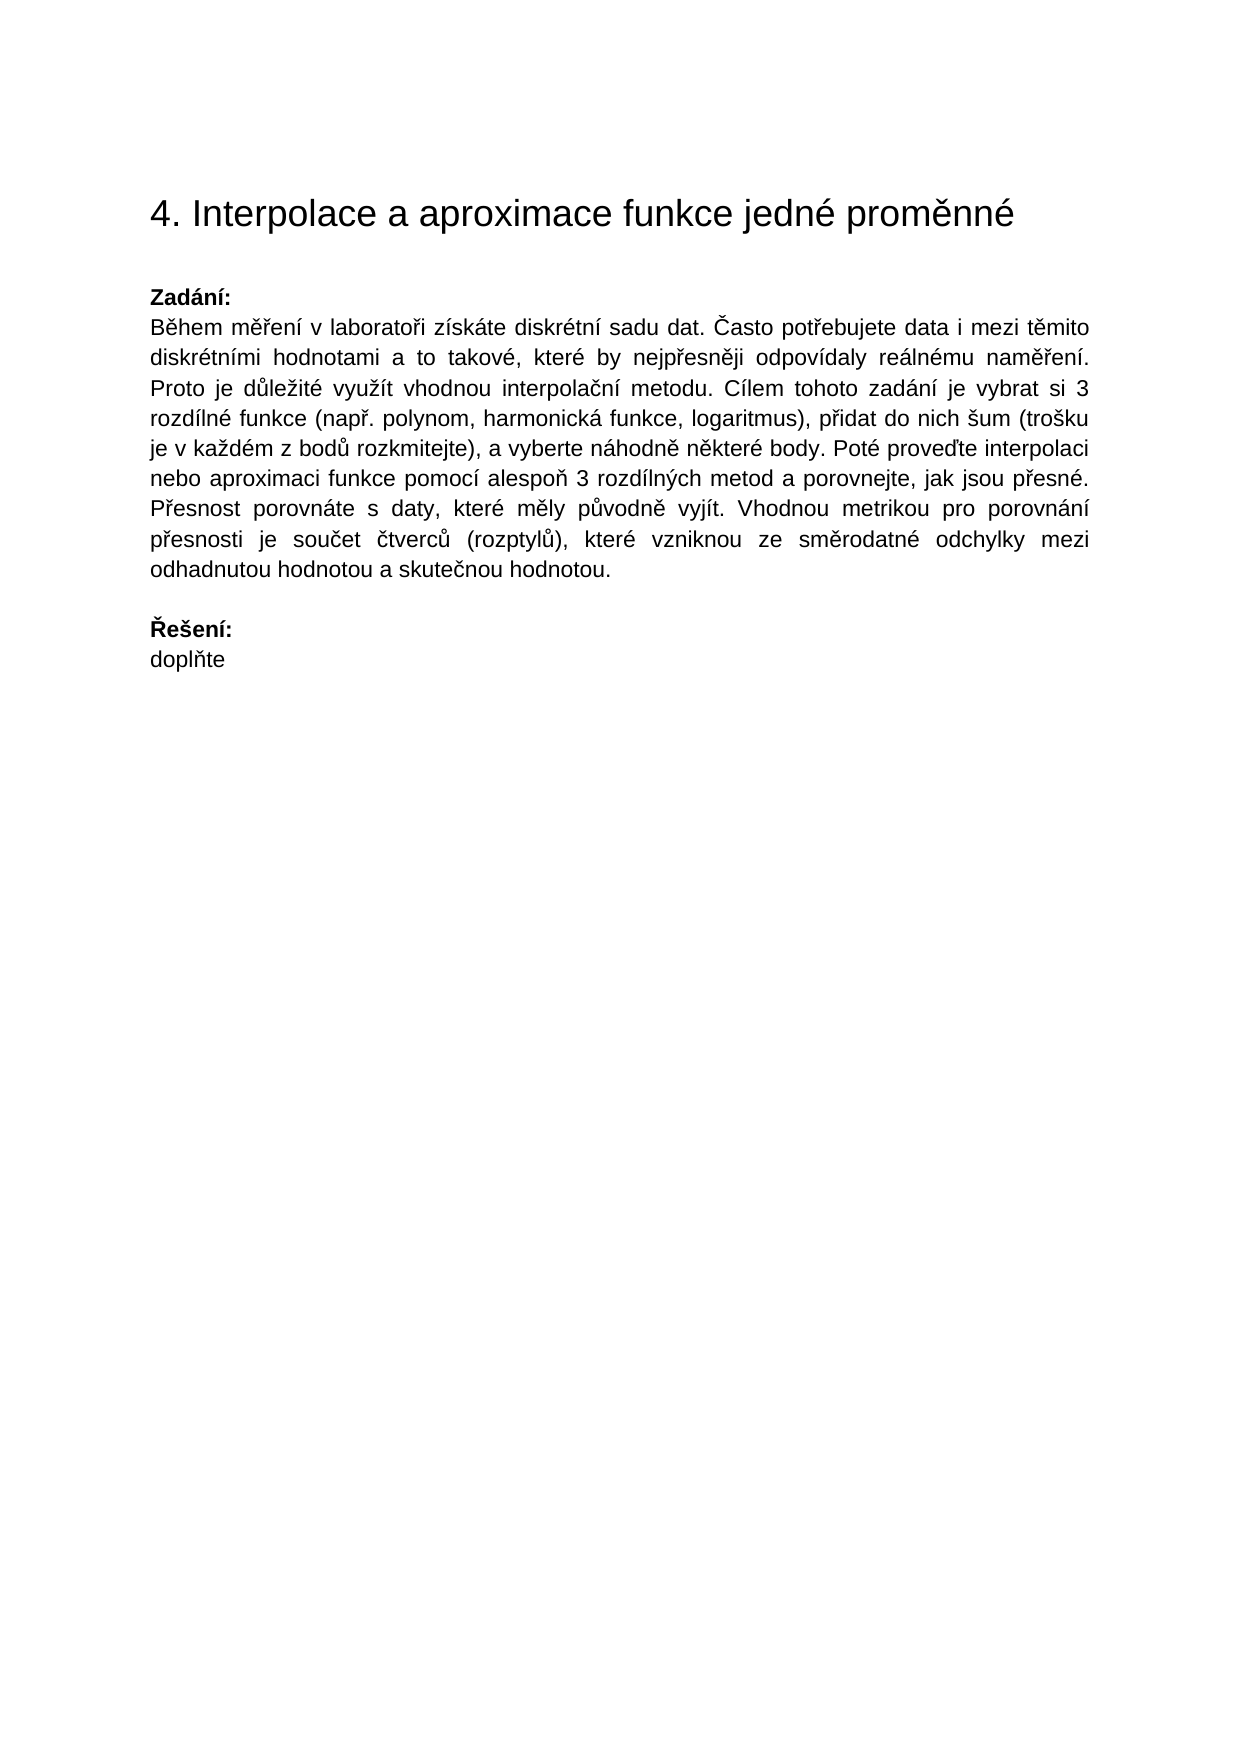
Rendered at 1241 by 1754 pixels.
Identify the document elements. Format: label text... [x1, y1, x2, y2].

text Během měření v laboratoři získáte diskrétní sadu dat. Často potřebujete data i mezi těmito diskrétními hodnotami a to takové, které by nejpřesněji odpovídaly reálnému naměření. Proto je důležité využít vhodnou interpolační metodu. Cílem tohoto zadání je vybrat si 3 rozdílné funkce (např. polynom, harmonická funkce, logaritmus), přidat do nich šum (trošku je v každém z bodů rozkmitejte), a vyberte náhodně některé body. Poté proveďte interpolaci nebo aproximaci funkce pomocí alespoň 3 rozdílných metod a porovnejte, jak jsou přesné. Přesnost porovnáte s daty, které měly původně vyjít. Vhodnou metrikou pro porovnání přesnosti je součet čtverců (rozptylů), které vzniknou ze směrodatné odchylky mezi odhadnutou hodnotou a skutečnou hodnotou. [150, 314, 1090, 582]
text doplňte [150, 646, 1090, 673]
text Řešení: [150, 616, 1090, 643]
text Zadání: [150, 284, 1090, 310]
subtitle 4. Interpolace a aproximace funkce jedné proměnné [150, 192, 1090, 235]
